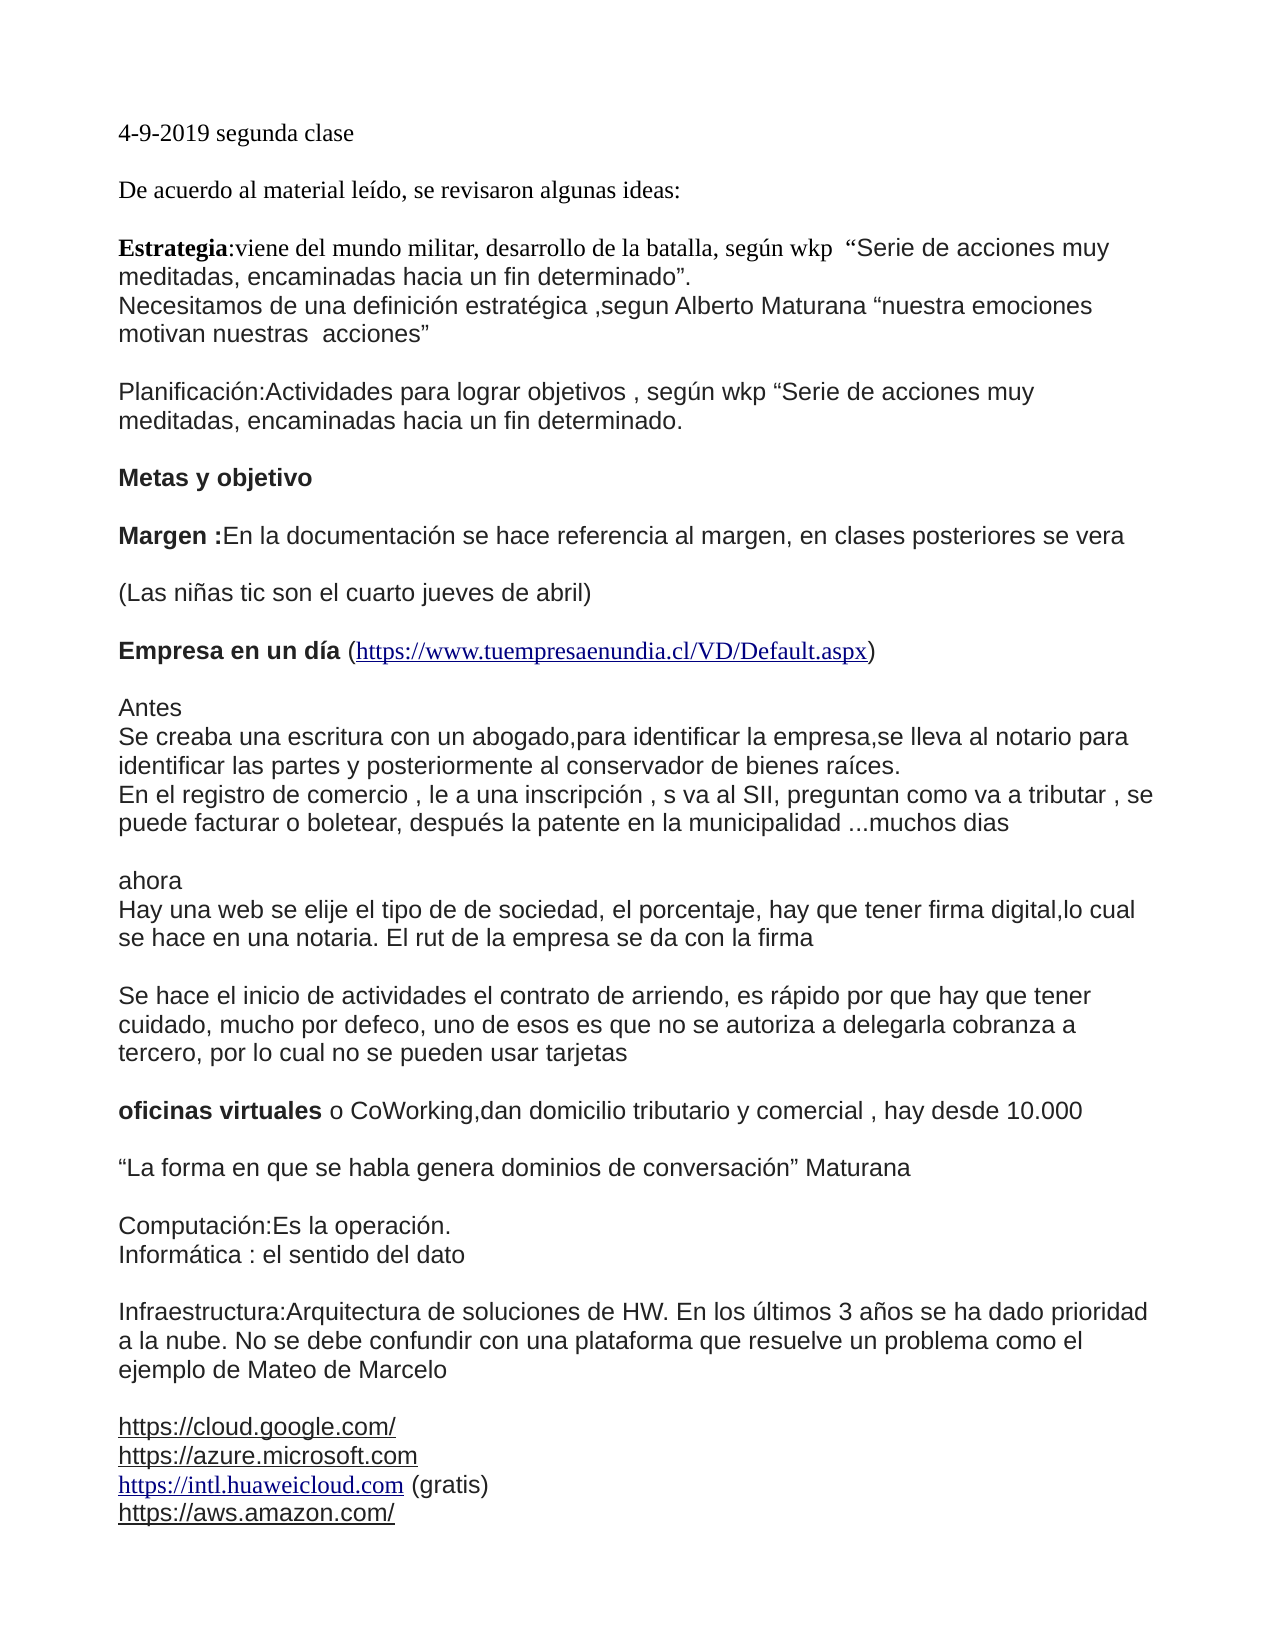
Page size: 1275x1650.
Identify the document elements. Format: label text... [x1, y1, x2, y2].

text Computación:Es la operación. [118, 1211, 1157, 1239]
text Informática : el sentido del dato [118, 1239, 1157, 1268]
text ahora [118, 866, 1157, 894]
text Empresa en un día (https://www.tuempresaenundia.cl/VD/Default.aspx) [118, 636, 1157, 664]
text https://cloud.google.com/ [118, 1412, 1157, 1441]
text Metas y objetivo [118, 434, 1157, 492]
text Infraestructura:Arquitectura de soluciones de HW. En los últimos 3 años se ha dado prioridad a la nube. No se debe confundir con una plataforma que resuelve un problema como el ejemplo de Mateo de Marcelo [118, 1297, 1157, 1383]
text Margen :En la documentación se hace referencia al margen, en clases posteriores se vera [118, 521, 1157, 549]
text “La forma en que se habla genera dominios de conversación” Maturana [118, 1153, 1157, 1182]
text De acuerdo al material leído, se revisaron algunas ideas: [118, 176, 1157, 204]
text En el registro de comercio , le a una inscripción , s va al SII, preguntan como va a tributar , se puede facturar o boletear, después la patente en la municipalidad ...muchos dias [118, 779, 1157, 837]
text Hay una web se elije el tipo de de sociedad, el porcentaje, hay que tener firma digital,lo cual se hace en una notaria. El rut de la empresa se da con la firma [118, 894, 1157, 952]
text Se hace el inicio de actividades el contrato de arriendo, es rápido por que hay que tener cuidado, mucho por defeco, uno de esos es que no se autoriza a delegarla cobranza a tercero, por lo cual no se pueden usar tarjetas [118, 981, 1157, 1067]
text Antes [118, 693, 1157, 722]
text Necesitamos de una definición estratégica ,segun Alberto Maturana “nuestra emociones motivan nuestras acciones” [118, 291, 1157, 348]
text Estrategia:viene del mundo militar, desarrollo de la batalla, según wkp “Serie de acciones muy meditadas, encaminadas hacia un fin determinado”. [118, 233, 1157, 291]
text (Las niñas tic son el cuarto jueves de abril) [118, 578, 1157, 607]
text Se creaba una escritura con un abogado,para identificar la empresa,se lleva al notario para identificar las partes y posteriormente al conservador de bienes raíces. [118, 722, 1157, 779]
text https://aws.amazon.com/ [118, 1498, 1157, 1527]
text https://azure.microsoft.com [118, 1441, 1157, 1469]
text oficinas virtuales o CoWorking,dan domicilio tributario y comercial , hay desde 10.000 [118, 1096, 1157, 1124]
text https://intl.huaweicloud.com (gratis) [118, 1469, 1157, 1498]
text Planificación:Actividades para lograr objetivos , según wkp “Serie de acciones muy meditadas, encaminadas hacia un fin determinado. [118, 377, 1157, 434]
text 4-9-2019 segunda clase [118, 118, 1157, 147]
